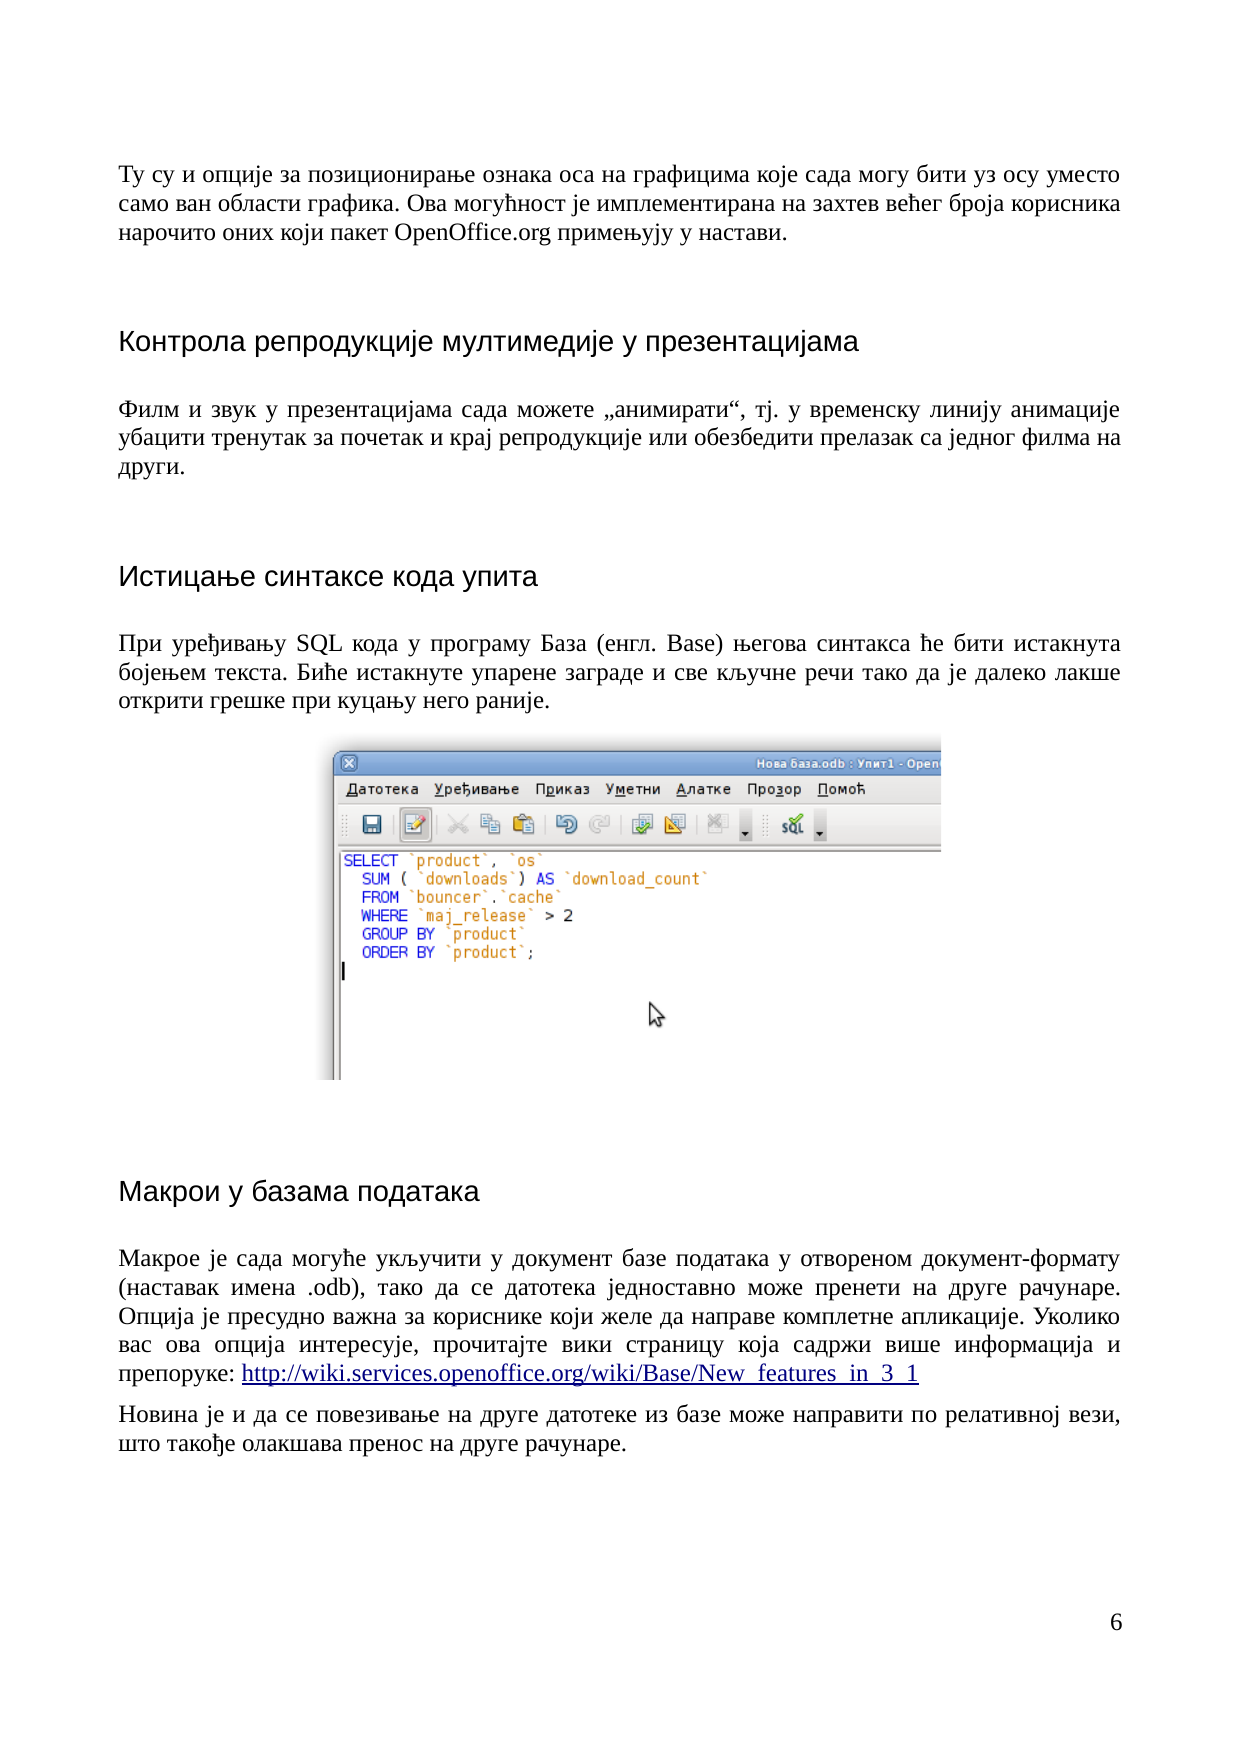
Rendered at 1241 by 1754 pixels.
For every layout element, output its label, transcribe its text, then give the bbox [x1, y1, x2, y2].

text Макрое је сада могуће укључити у документ базе података у отвореном документ-формату (наставак имена .odb), тако да се датотека једноставно може пренети на друге рачунаре. Опција је пресудно важна за кориснике који желе да направе комплетне апликације. Уколико вас ова опција интересује, прочитајте вики страницу која садржи више информација и препоруке: http://wiki.services.openoffice.org/wiki/Base/New_features_in_3_1 [118, 1243, 1122, 1387]
text Новина је и да се повезивање на друге датотеке из базе може направити по релативној вези, што такође олакшава пренос на друге рачунаре. [118, 1399, 1122, 1457]
subtitle Истицање синтаксе кода упита [118, 558, 1122, 592]
picture [299, 726, 942, 1080]
subtitle Макрои у базама података [118, 1174, 1122, 1207]
text Филм и звук у презентацијама сада можете „анимирати“, тј. у временску линију анимације убацити тренутак за почетак и крај репродукције или обезбедити прелазак са једног филма на други. [118, 394, 1122, 480]
text При уређивању SQL кода у програму База (енгл. Base) његова синтакса ће бити истакнута бојењем текста. Биће истакнуте упарене заграде и све кључне речи тако да је далеко лакше открити грешке при куцању него раније. [118, 628, 1122, 714]
text Ту су и опције за позиционирање ознака оса на графицима које сада могу бити уз осу уместо само ван области графика. Ова могућност је имплементирана на захтев већег броја корисника нарочито оних који пакет OpenOffice.org примењују у настави. [118, 159, 1122, 246]
subtitle Контрола репродукције мултимедије у презентацијама [118, 324, 1122, 358]
